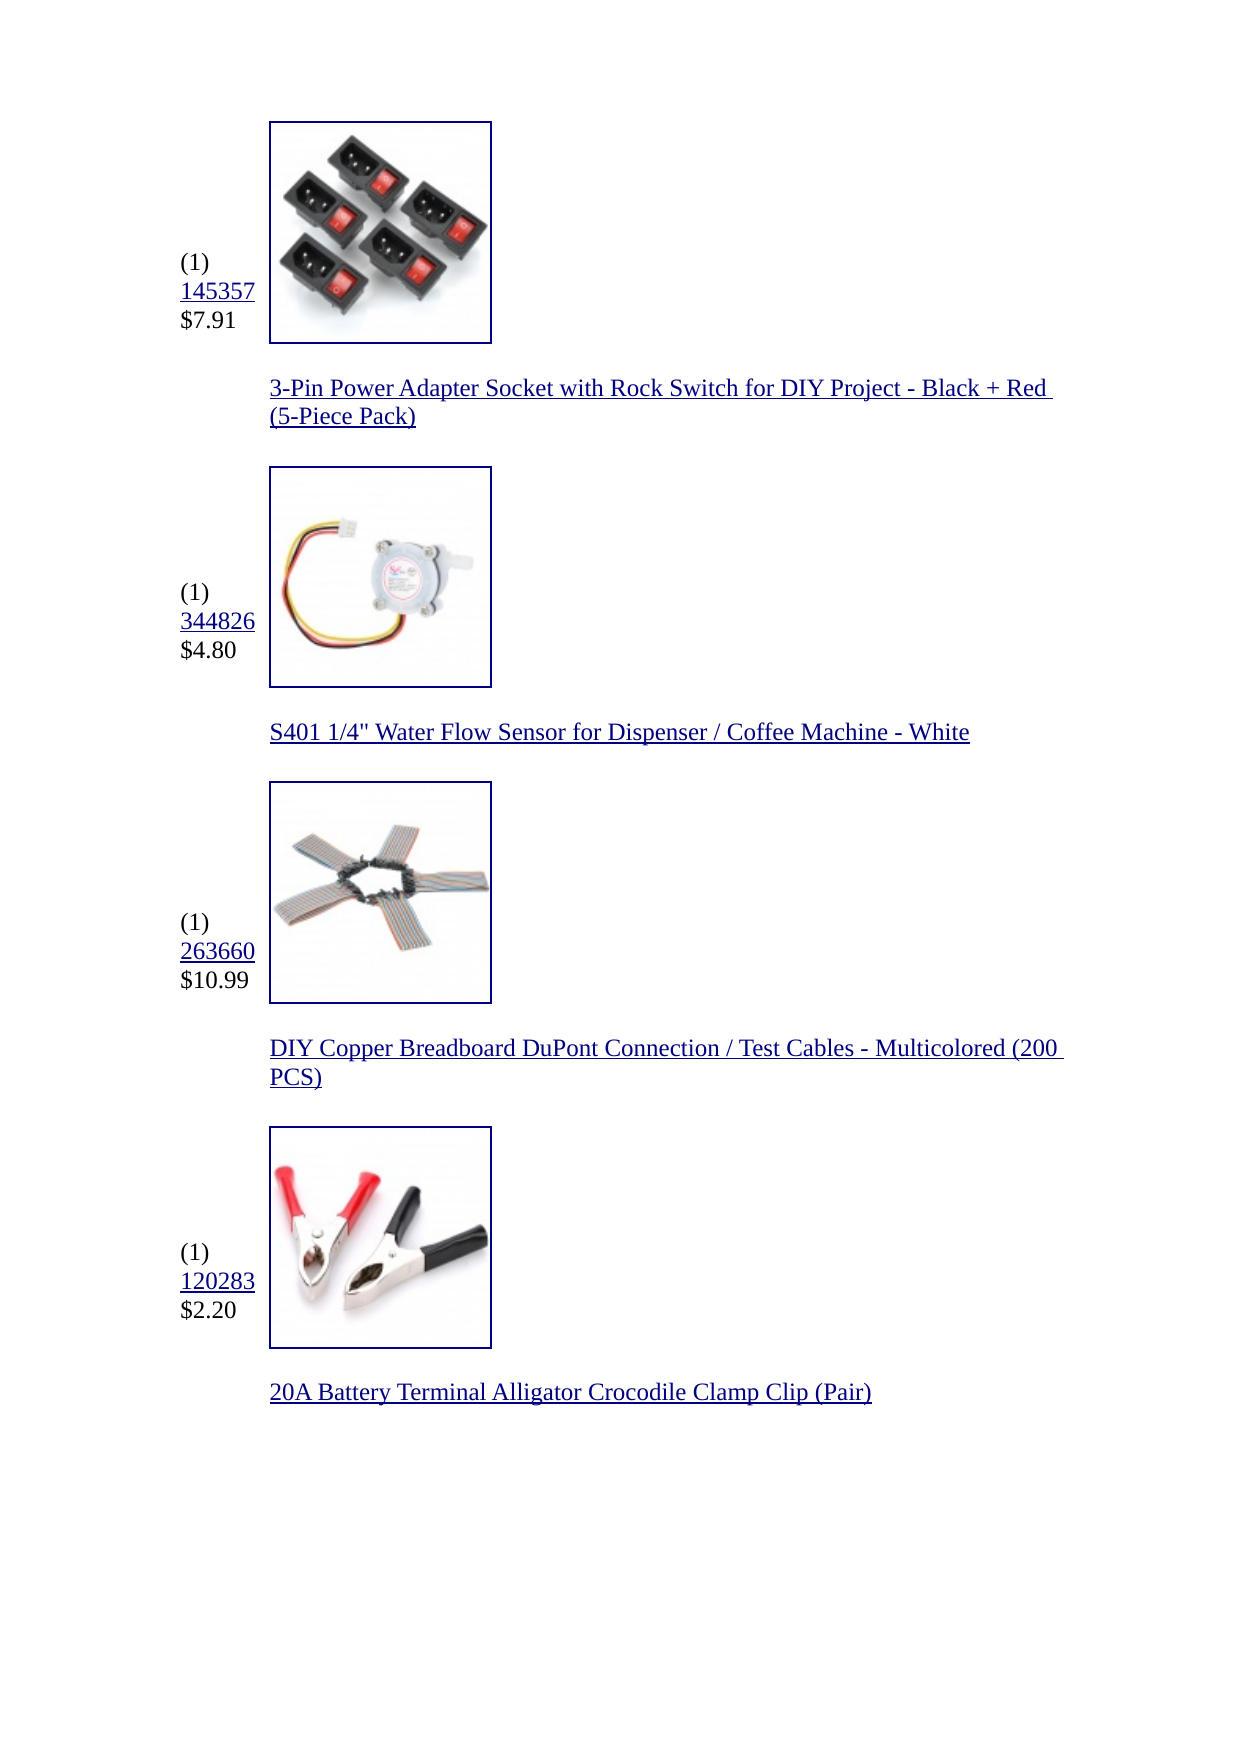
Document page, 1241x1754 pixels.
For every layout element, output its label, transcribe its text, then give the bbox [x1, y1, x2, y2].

picture [271, 468, 490, 686]
table_cell DIY Copper Breadboard DuPont Connection / Test Cables - Multicolored (200 PCS) [266, 778, 1075, 1123]
picture [271, 1128, 490, 1347]
picture [271, 123, 490, 342]
table_cell (1) 145357 $7.91 [177, 118, 266, 463]
table_cell S401 1/4" Water Flow Sensor for Dispenser / Coffee Machine - White [266, 463, 1075, 778]
table_cell 3-Pin Power Adapter Socket with Rock Switch for DIY Project - Black + Red (5-Piece Pack) [266, 118, 1075, 463]
table_cell [1075, 463, 1122, 778]
table_cell (1) 344826 $4.80 [177, 463, 266, 778]
table_cell [1075, 118, 1122, 463]
table_cell [1075, 778, 1122, 1123]
table_cell [1075, 1123, 1122, 1438]
table_cell (1) 263660 $10.99 [177, 778, 266, 1123]
table_cell (1) 120283 $2.20 [177, 1123, 266, 1438]
table_cell 20A Battery Terminal Alligator Crocodile Clamp Clip (Pair) [266, 1123, 1075, 1438]
picture [271, 783, 490, 1002]
